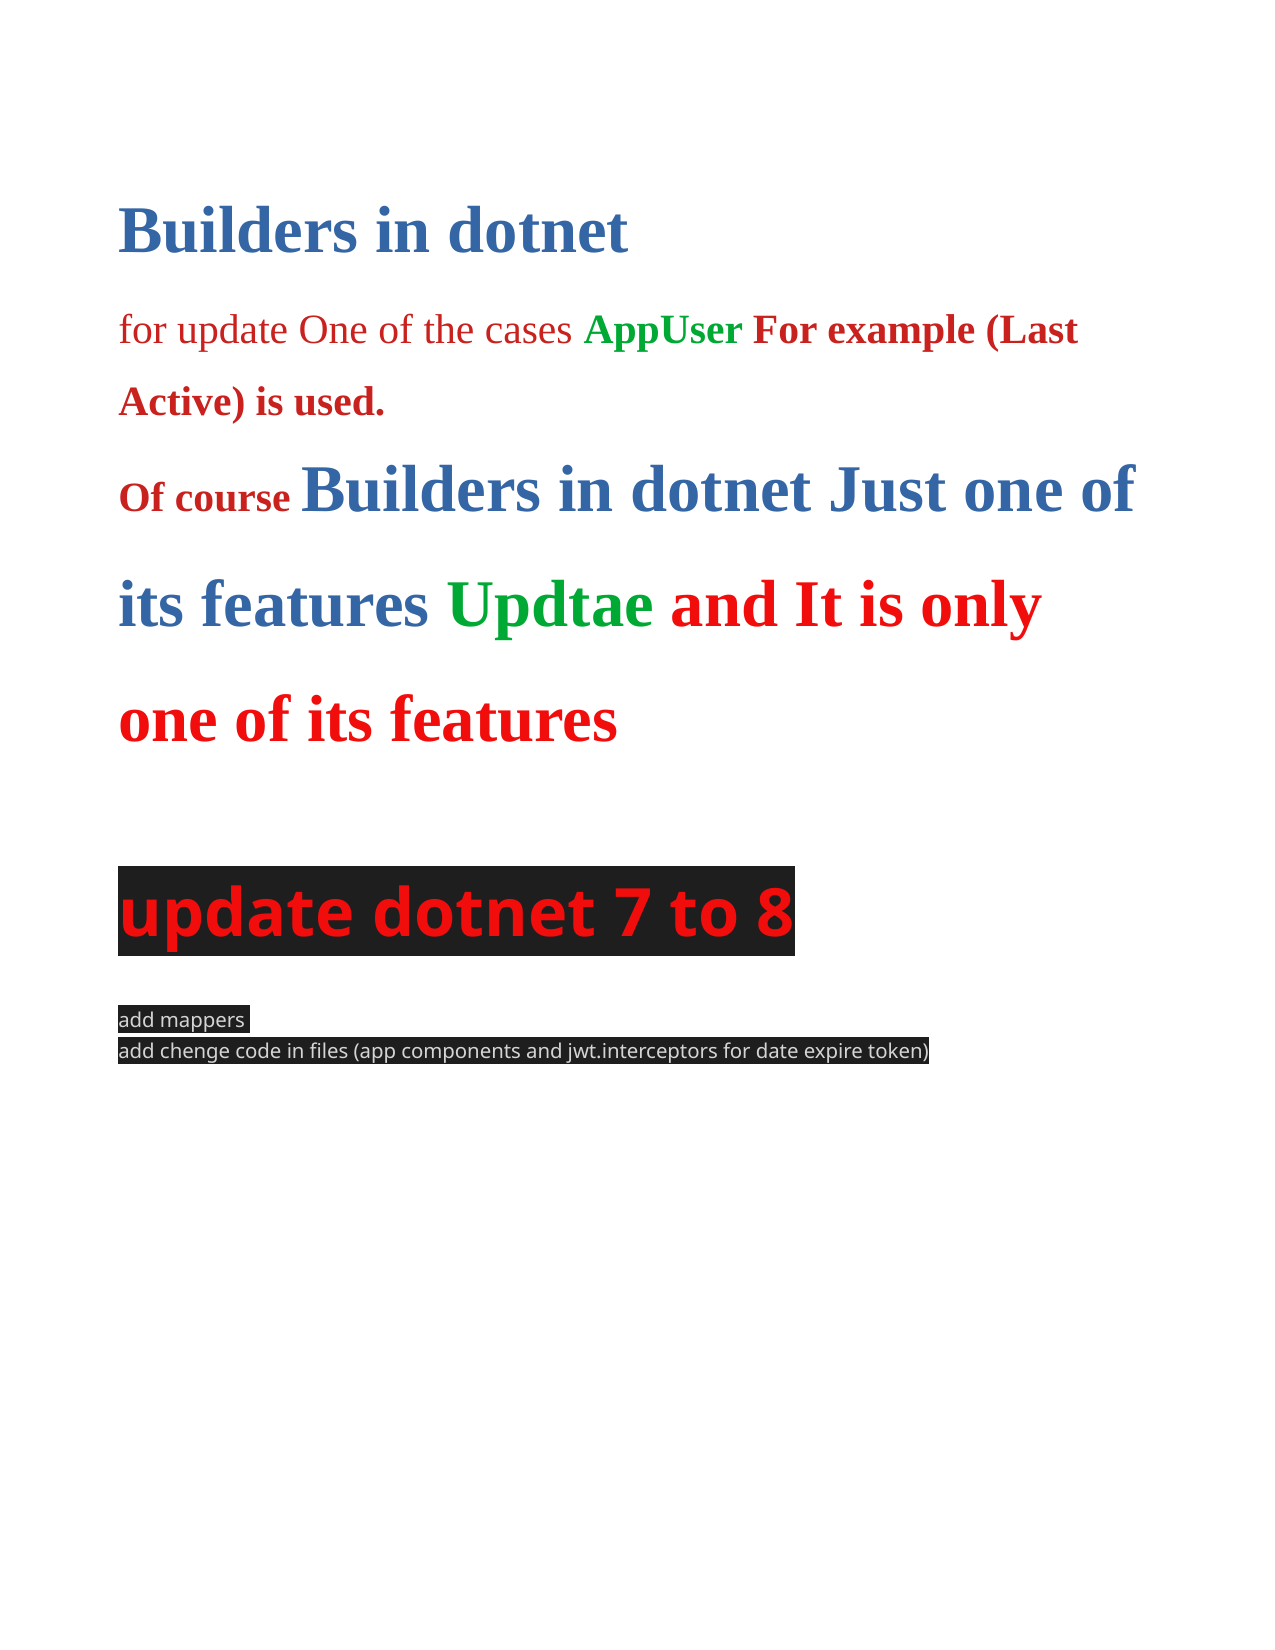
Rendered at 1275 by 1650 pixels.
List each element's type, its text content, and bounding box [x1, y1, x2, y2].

text add mappers [118, 1002, 1157, 1033]
text update dotnet 7 to 8 [118, 866, 1157, 956]
text for update One of the cases AppUser For example (Last Active) is used. [118, 305, 1157, 425]
text Of course Builders in dotnet Just one of its features Updtae and It is only one of its features [118, 449, 1157, 755]
text Builders in dotnet [118, 190, 1157, 267]
text add chenge code in files (app components and jwt.interceptors for date expire token) [118, 1033, 1157, 1064]
